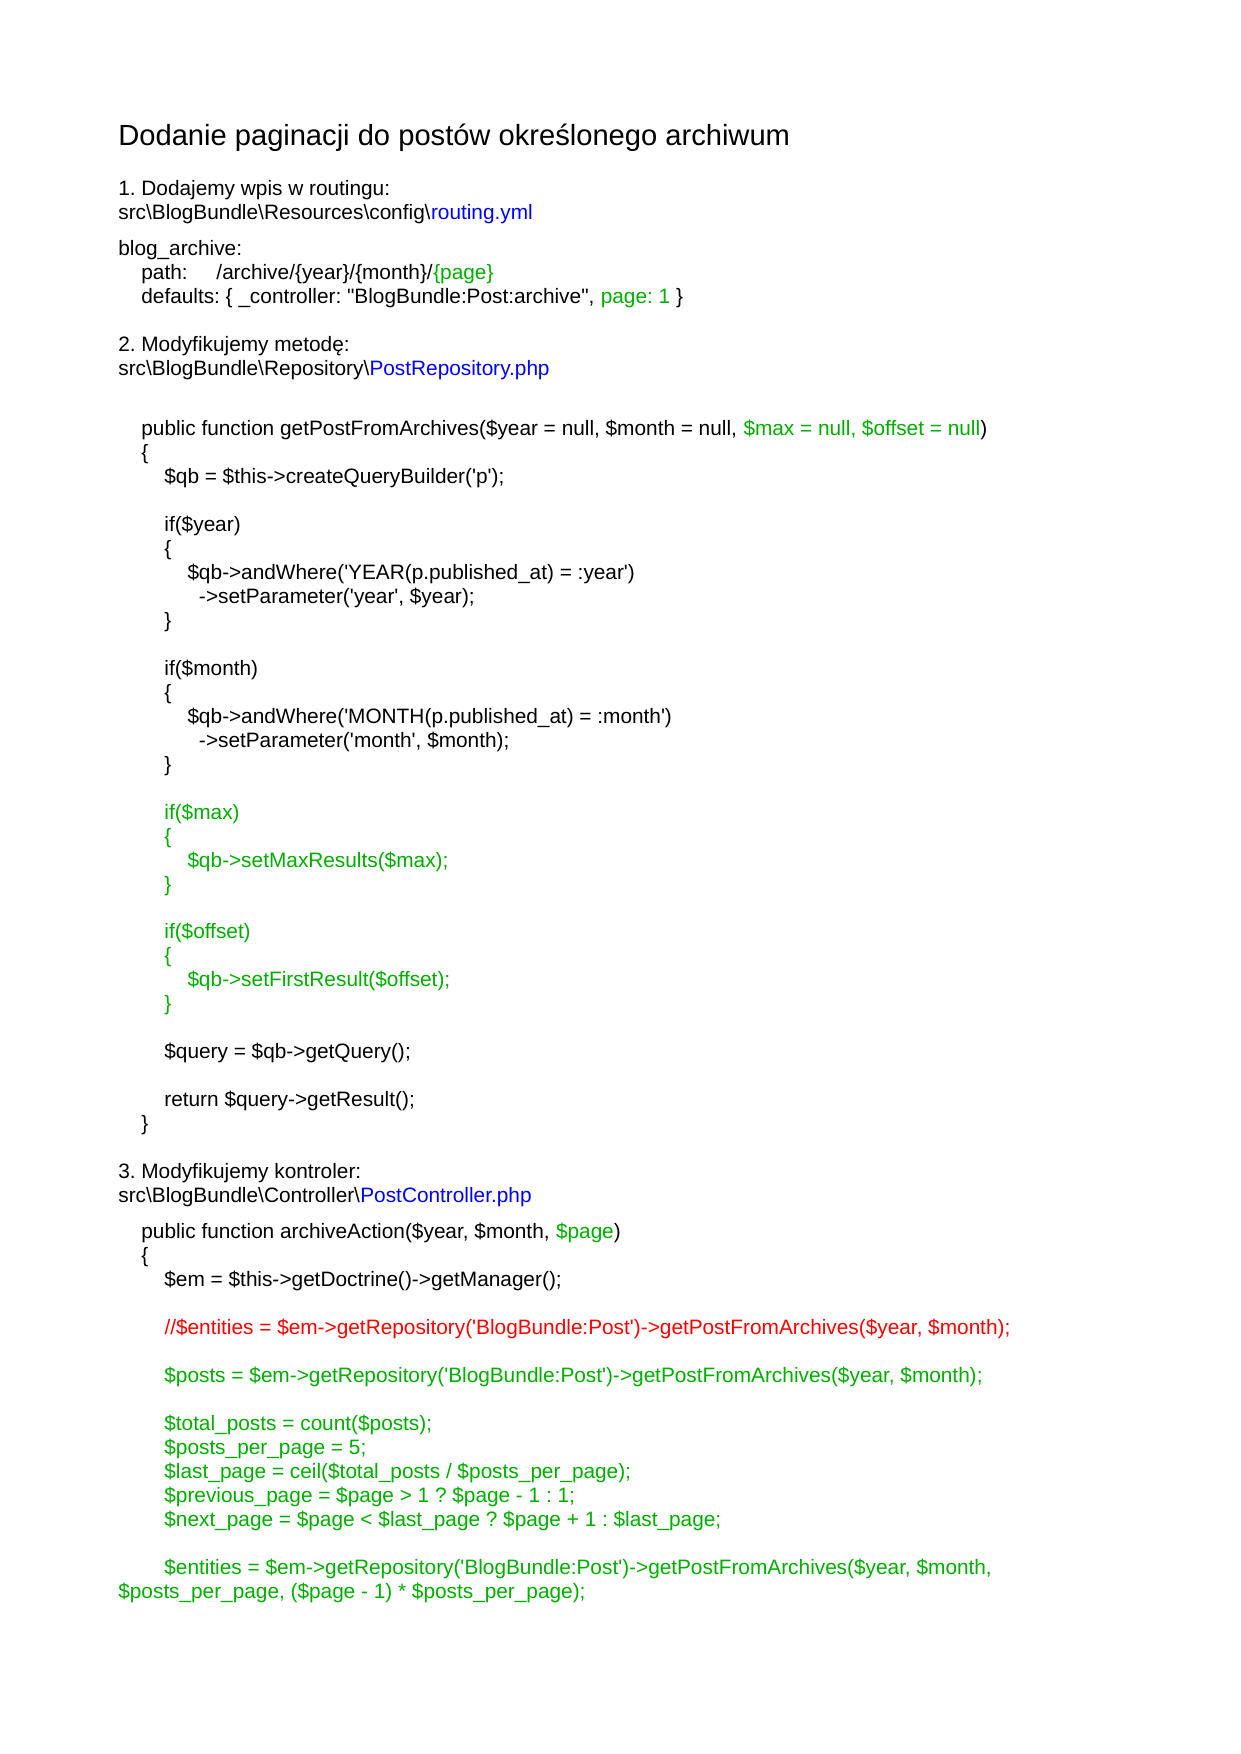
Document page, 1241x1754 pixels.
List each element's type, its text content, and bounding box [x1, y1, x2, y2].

text $qb->setMaxResults($max); [118, 847, 1122, 871]
text path: /archive/{year}/{month}/{page} [118, 260, 1122, 284]
text { [118, 823, 1122, 847]
text src\BlogBundle\Resources\config\routing.yml [118, 199, 1122, 223]
text $em = $this->getDoctrine()->getManager(); [118, 1267, 1122, 1291]
text $qb = $this->createQueryBuilder('p'); [118, 464, 1122, 488]
text if($max) [118, 799, 1122, 823]
text return $query->getResult(); [118, 1087, 1122, 1111]
text } [118, 871, 1122, 895]
text { [118, 440, 1122, 464]
text $qb->andWhere('MONTH(p.published_at) = :month') [118, 704, 1122, 728]
text 3. Modyfikujemy kontroler: [118, 1159, 1122, 1183]
text 2. Modyfikujemy metodę: [118, 332, 1122, 356]
text public function getPostFromArchives($year = null, $month = null, $max = null, $offset = null) [118, 416, 1122, 440]
text } [118, 991, 1122, 1015]
text if($year) [118, 512, 1122, 536]
text 1. Dodajemy wpis w routingu: [118, 176, 1122, 199]
text $query = $qb->getQuery(); [118, 1039, 1122, 1063]
text //$entities = $em->getRepository('BlogBundle:Post')->getPostFromArchives($year, $month); [118, 1315, 1122, 1339]
text Dodanie paginacji do postów określonego archiwum [118, 118, 1122, 152]
text $qb->andWhere('YEAR(p.published_at) = :year') [118, 560, 1122, 584]
text { [118, 1243, 1122, 1267]
text ->setParameter('month', $month); [118, 728, 1122, 752]
text $posts = $em->getRepository('BlogBundle:Post')->getPostFromArchives($year, $month); [118, 1363, 1122, 1387]
text if($month) [118, 656, 1122, 680]
text $qb->setFirstResult($offset); [118, 967, 1122, 991]
text $next_page = $page < $last_page ? $page + 1 : $last_page; [118, 1507, 1122, 1531]
text } [118, 1111, 1122, 1135]
text $previous_page = $page > 1 ? $page - 1 : 1; [118, 1483, 1122, 1507]
text $last_page = ceil($total_posts / $posts_per_page); [118, 1459, 1122, 1483]
text { [118, 680, 1122, 704]
text public function archiveAction($year, $month, $page) [118, 1219, 1122, 1243]
text { [118, 943, 1122, 967]
text } [118, 752, 1122, 776]
text defaults: { _controller: "BlogBundle:Post:archive", page: 1 } [118, 284, 1122, 308]
text } [118, 608, 1122, 632]
text ->setParameter('year', $year); [118, 584, 1122, 608]
text $total_posts = count($posts); [118, 1411, 1122, 1435]
text blog_archive: [118, 236, 1122, 260]
text $entities = $em->getRepository('BlogBundle:Post')->getPostFromArchives($year, $month, $posts_per_page, ($page - 1) * $posts_per_page); [118, 1555, 1122, 1603]
text $posts_per_page = 5; [118, 1435, 1122, 1459]
text src\BlogBundle\Controller\PostController.php [118, 1183, 1122, 1207]
text src\BlogBundle\Repository\PostRepository.php [118, 356, 1122, 380]
text if($offset) [118, 919, 1122, 943]
text { [118, 536, 1122, 560]
